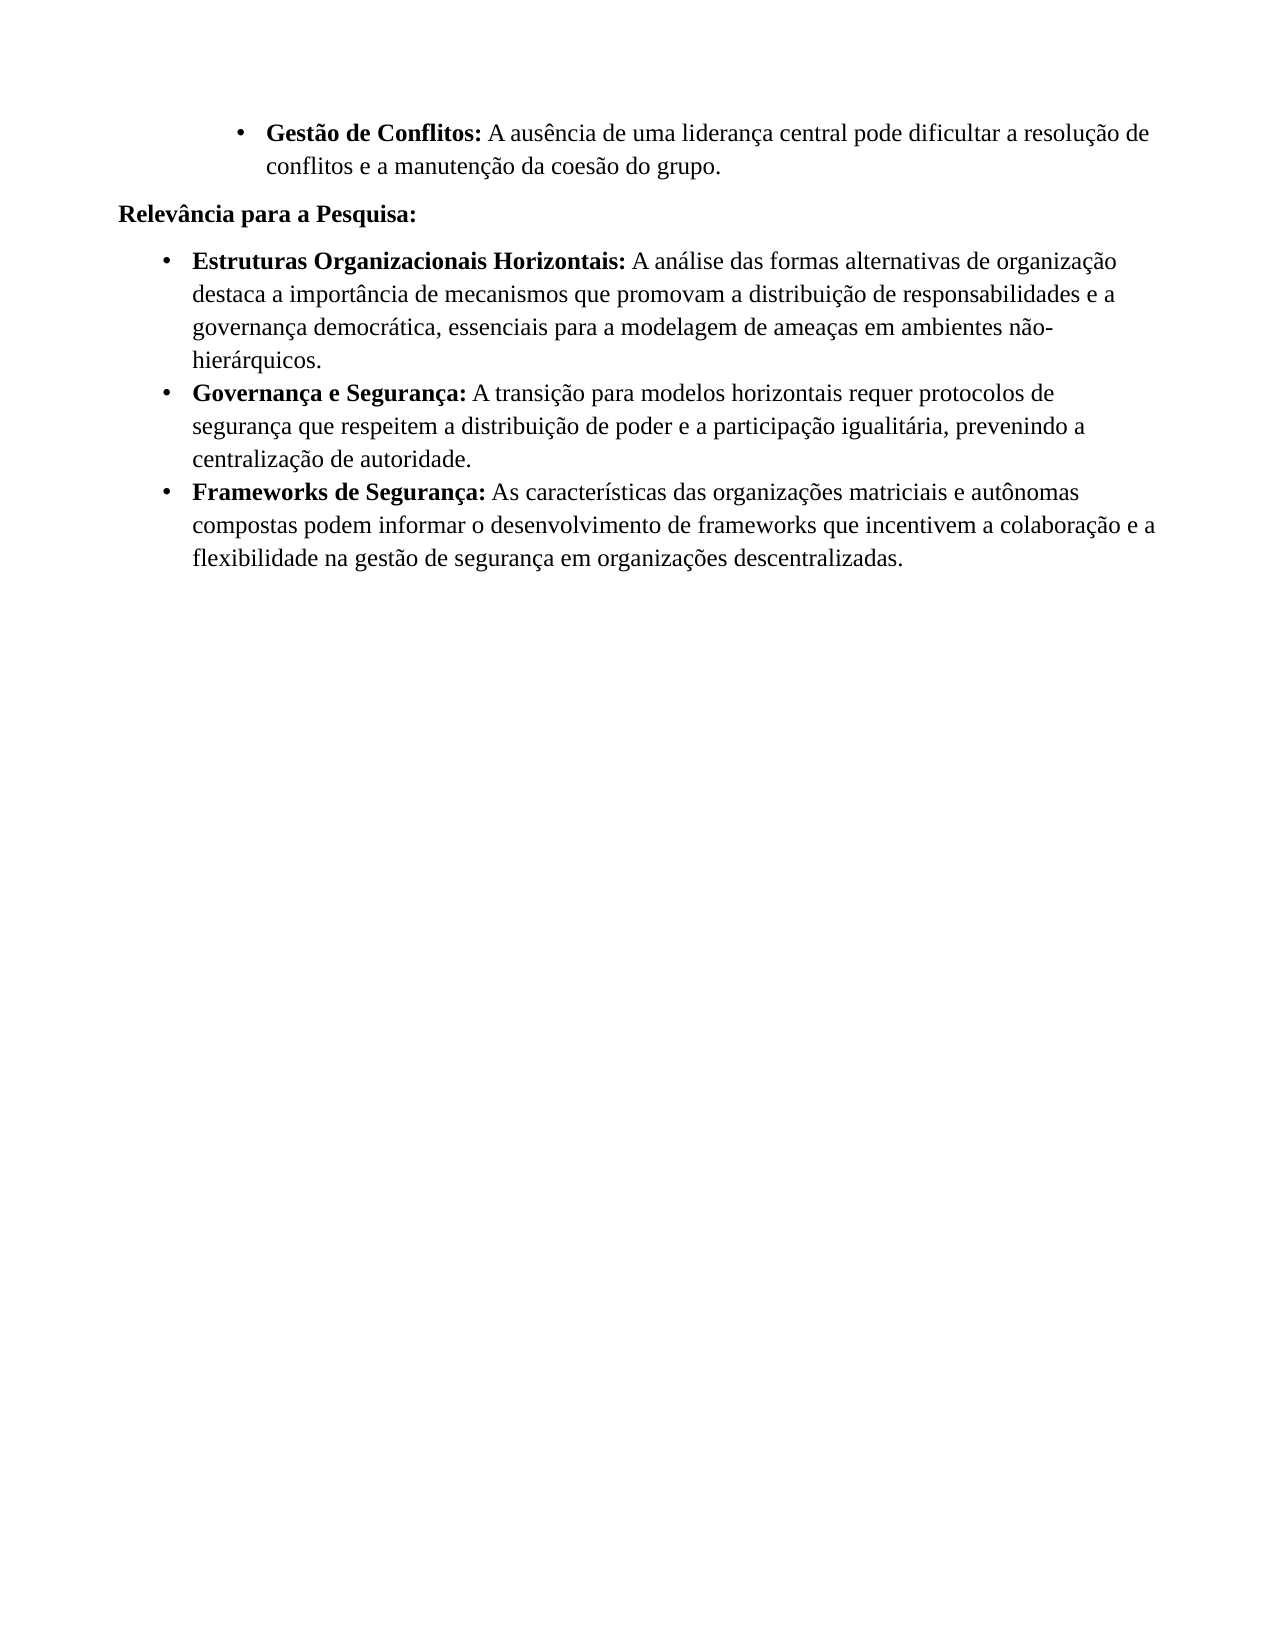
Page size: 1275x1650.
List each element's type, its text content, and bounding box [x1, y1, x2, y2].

list Governança e Segurança: A transição para modelos horizontais requer protocolos de segurança que respeitem a distribuição de poder e a participação igualitária, prevenindo a centralização de autoridade. [162, 378, 1157, 473]
list Gestão de Conflitos: A ausência de uma liderança central pode dificultar a resolução de conflitos e a manutenção da coesão do grupo. [236, 118, 1157, 180]
list Frameworks de Segurança: As características das organizações matriciais e autônomas compostas podem informar o desenvolvimento de frameworks que incentivem a colaboração e a flexibilidade na gestão de segurança em organizações descentralizadas. [162, 477, 1157, 572]
list Estruturas Organizacionais Horizontais: A análise das formas alternativas de organização destaca a importância de mecanismos que promovam a distribuição de responsabilidades e a governança democrática, essenciais para a modelagem de ameaças em ambientes não-hierárquicos. [162, 246, 1157, 374]
text Relevância para a Pesquisa: [118, 199, 1157, 227]
